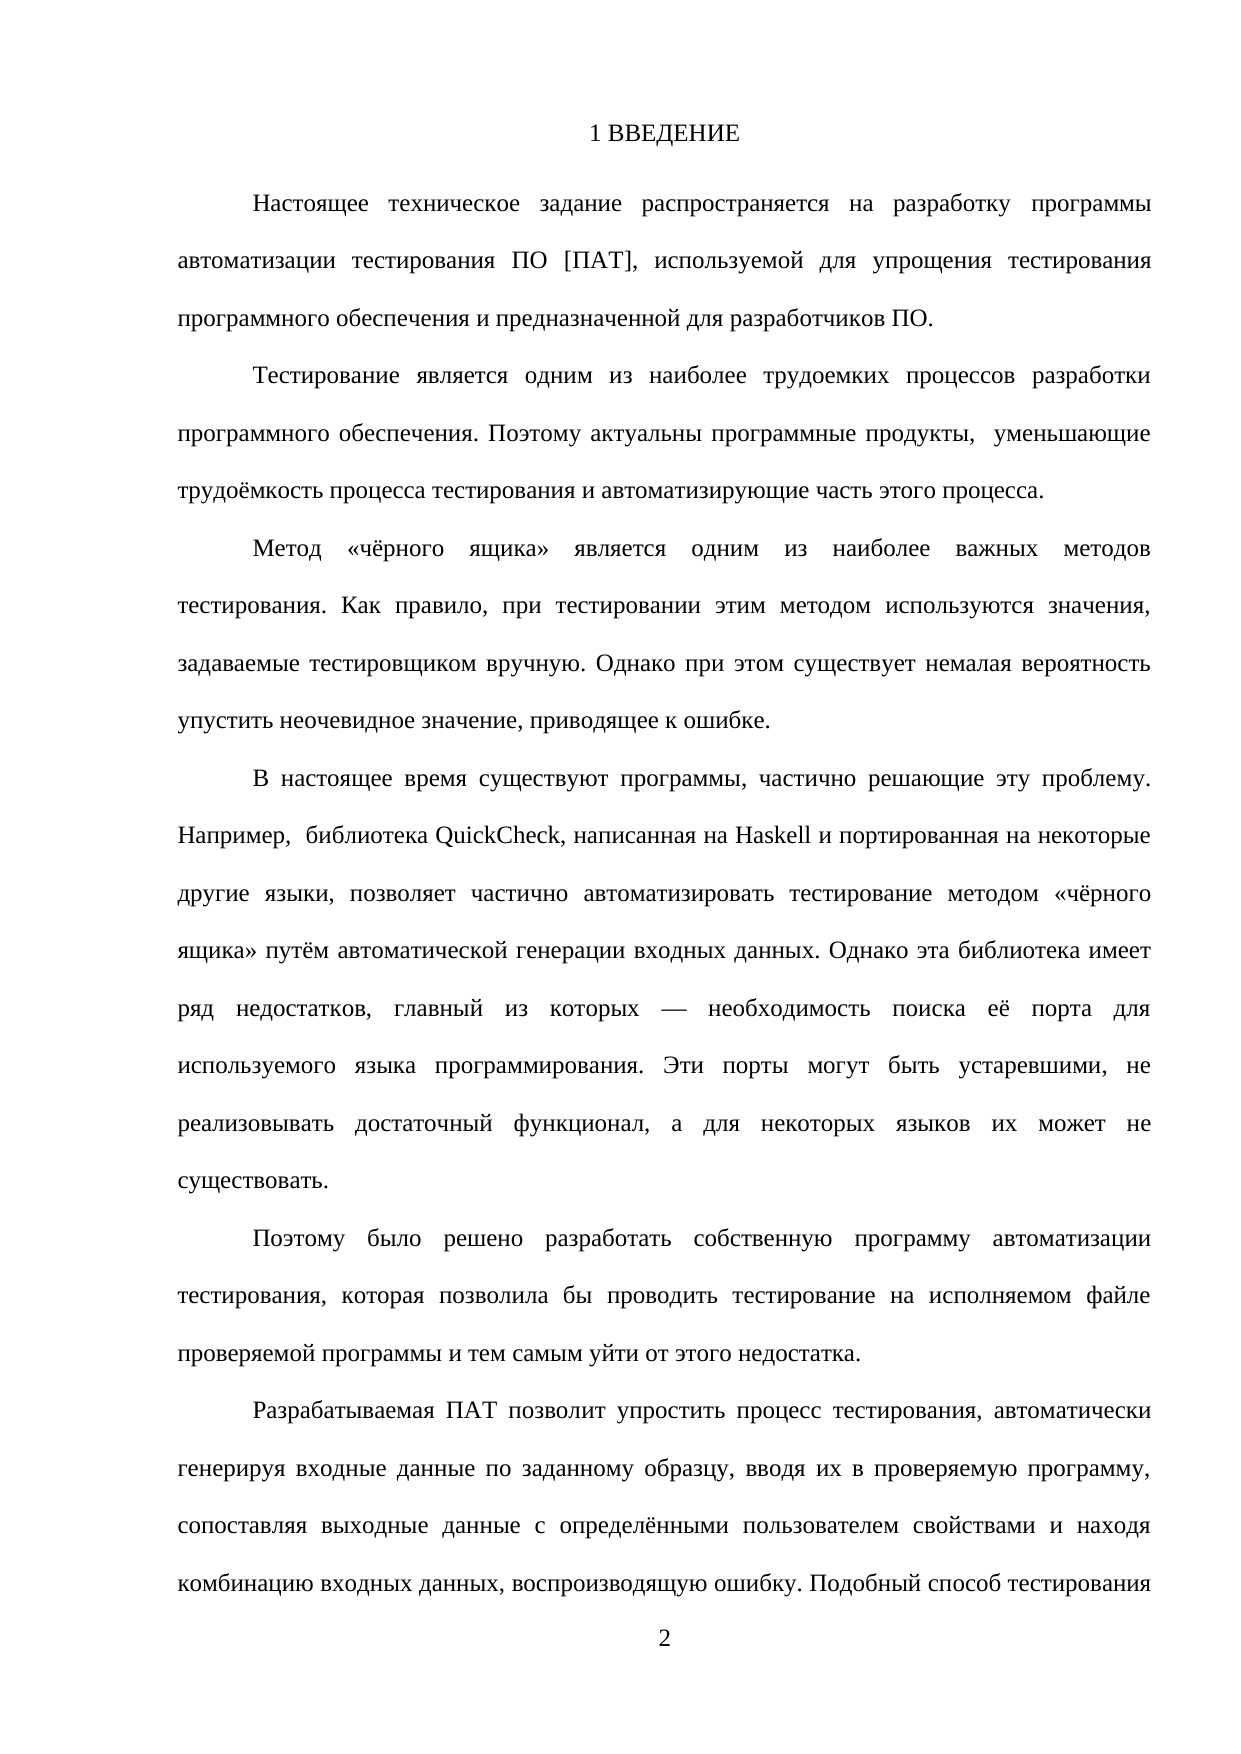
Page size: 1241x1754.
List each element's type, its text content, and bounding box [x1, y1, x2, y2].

subtitle 1 Введение [177, 118, 1152, 147]
text Тестирование является одним из наиболее трудоемких процессов разработки программного обеспечения. Поэтому актуальны программные продукты, уменьшающие трудоёмкость процесса тестирования и автоматизирующие часть этого процесса. [177, 361, 1152, 504]
text Разрабатываемая ПАТ позволит упростить процесс тестирования, автоматически генерируя входные данные по заданному образцу, вводя их в проверяемую программу, сопоставляя выходные данные с определёнными пользователем свойствами и находя комбинацию входных данных, воспроизводящую ошибку. Подобный способ тестирования [177, 1396, 1152, 1597]
text Метод «чёрного ящика» является одним из наиболее важных методов тестирования. Как правило, при тестировании этим методом используются значения, задаваемые тестировщиком вручную. Однако при этом существует немалая вероятность упустить неочевидное значение, приводящее к ошибке. [177, 533, 1152, 734]
text Поэтому было решено разработать собственную программу автоматизации тестирования, которая позволила бы проводить тестирование на исполняемом файле проверяемой программы и тем самым уйти от этого недостатка. [177, 1223, 1152, 1367]
text В настоящее время существуют программы, частично решающие эту проблему. Например, библиотека QuickCheck, написанная на Haskell и портированная на некоторые другие языки, позволяет частично автоматизировать тестирование методом «чёрного ящика» путём автоматической генерации входных данных. Однако эта библиотека имеет ряд недостатков, главный из которых — необходимость поиска её порта для используемого языка программирования. Эти порты могут быть устаревшими, не реализовывать достаточный функционал, а для некоторых языков их может не существовать. [177, 763, 1152, 1194]
text Настоящее техническое задание распространяется на разработку программы автоматизации тестирования ПО [ПАТ], используемой для упрощения тестирования программного обеспечения и предназначенной для разработчиков ПО. [177, 188, 1152, 332]
